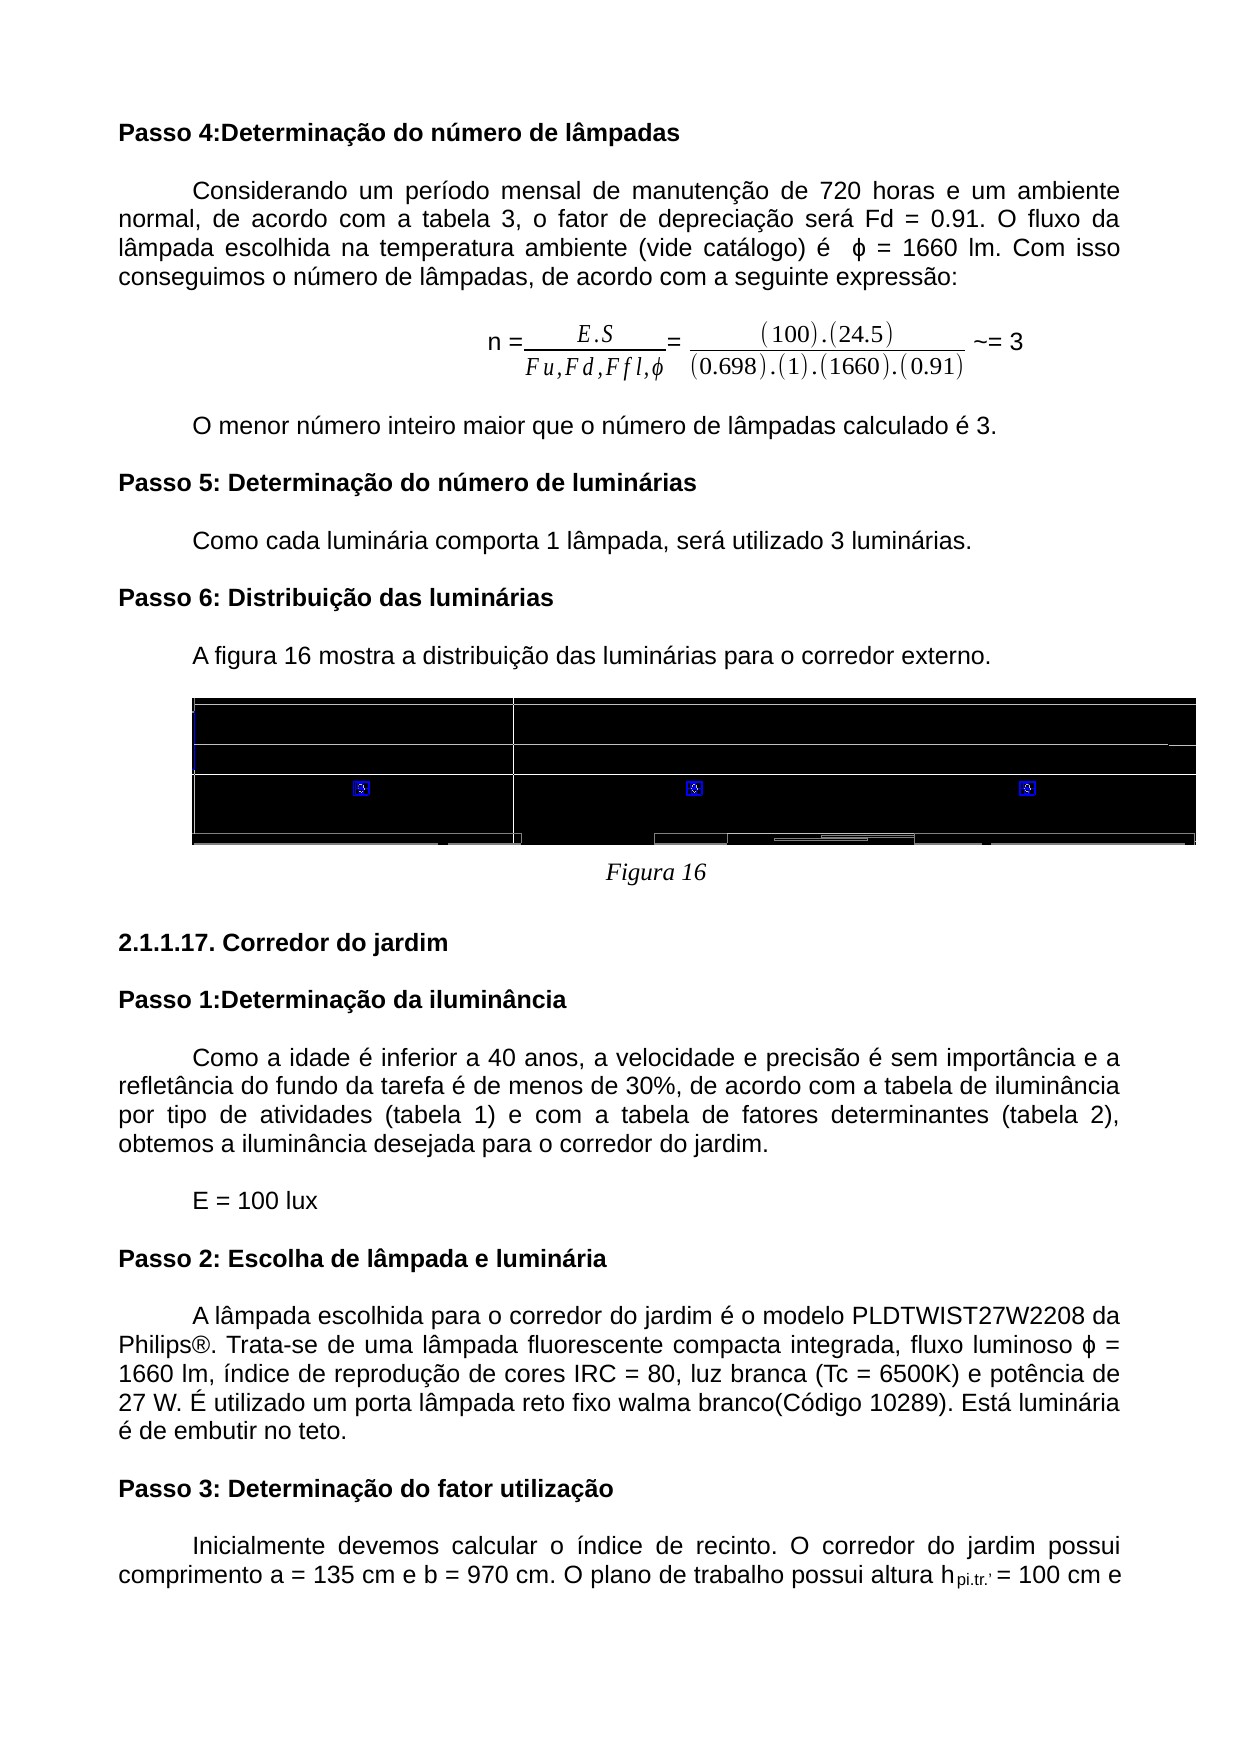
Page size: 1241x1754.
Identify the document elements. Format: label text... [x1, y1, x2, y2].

text Como a idade é inferior a 40 anos, a velocidade e precisão é sem importância e a refletância do fundo da tarefa é de menos de 30%, de acordo com a tabela de iluminância por tipo de atividades (tabela 1) e com a tabela de fatores determinantes (tabela 2), obtemos a iluminância desejada para o corredor do jardim. [118, 1042, 1122, 1157]
text n == ~= 3 [118, 319, 1122, 382]
text Passo 6: Distribuição das luminárias [118, 583, 1122, 612]
text Considerando um período mensal de manutenção de 720 horas e um ambiente normal, de acordo com a tabela 3, o fator de depreciação será Fd = 0.91. O fluxo da lâmpada escolhida na temperatura ambiente (vide catálogo) é ϕ = 1660 lm. Com isso conseguimos o número de lâmpadas, de acordo com a seguinte expressão: [118, 176, 1122, 291]
text O menor número inteiro maior que o número de lâmpadas calculado é 3. [118, 411, 1122, 439]
text A figura 16 mostra a distribuição das luminárias para o corredor externo. [118, 641, 1122, 669]
text A lâmpada escolhida para o corredor do jardim é o modelo PLDTWIST27W2208 da Philips®. Trata-se de uma lâmpada fluorescente compacta integrada, fluxo luminoso ϕ = 1660 lm, índice de reprodução de cores IRC = 80, luz branca (Tc = 6500K) e potência de 27 W. É utilizado um porta lâmpada reto fixo walma branco(Código 10289). Está luminária é de embutir no teto. [118, 1301, 1122, 1445]
text E = 100 lux [118, 1186, 1122, 1215]
text Inicialmente devemos calcular o índice de recinto. O corredor do jardim possui comprimento a = 135 cm e b = 970 cm. O plano de trabalho possui altura hpi.tr.’ = 100 cm e [118, 1531, 1122, 1589]
text Passo 4:Determinação do número de lâmpadas [118, 118, 1122, 147]
text Passo 2: Escolha de lâmpada e luminária [118, 1244, 1122, 1272]
text 2.1.1.17. Corredor do jardim [118, 927, 1122, 956]
text Figura 16 [118, 857, 1122, 886]
text Passo 5: Determinação do número de luminárias [118, 468, 1122, 497]
text Como cada luminária comporta 1 lâmpada, será utilizado 3 luminárias. [118, 526, 1122, 554]
text Passo 3: Determinação do fator utilização [118, 1474, 1122, 1502]
text Passo 1:Determinação da iluminância [118, 985, 1122, 1014]
